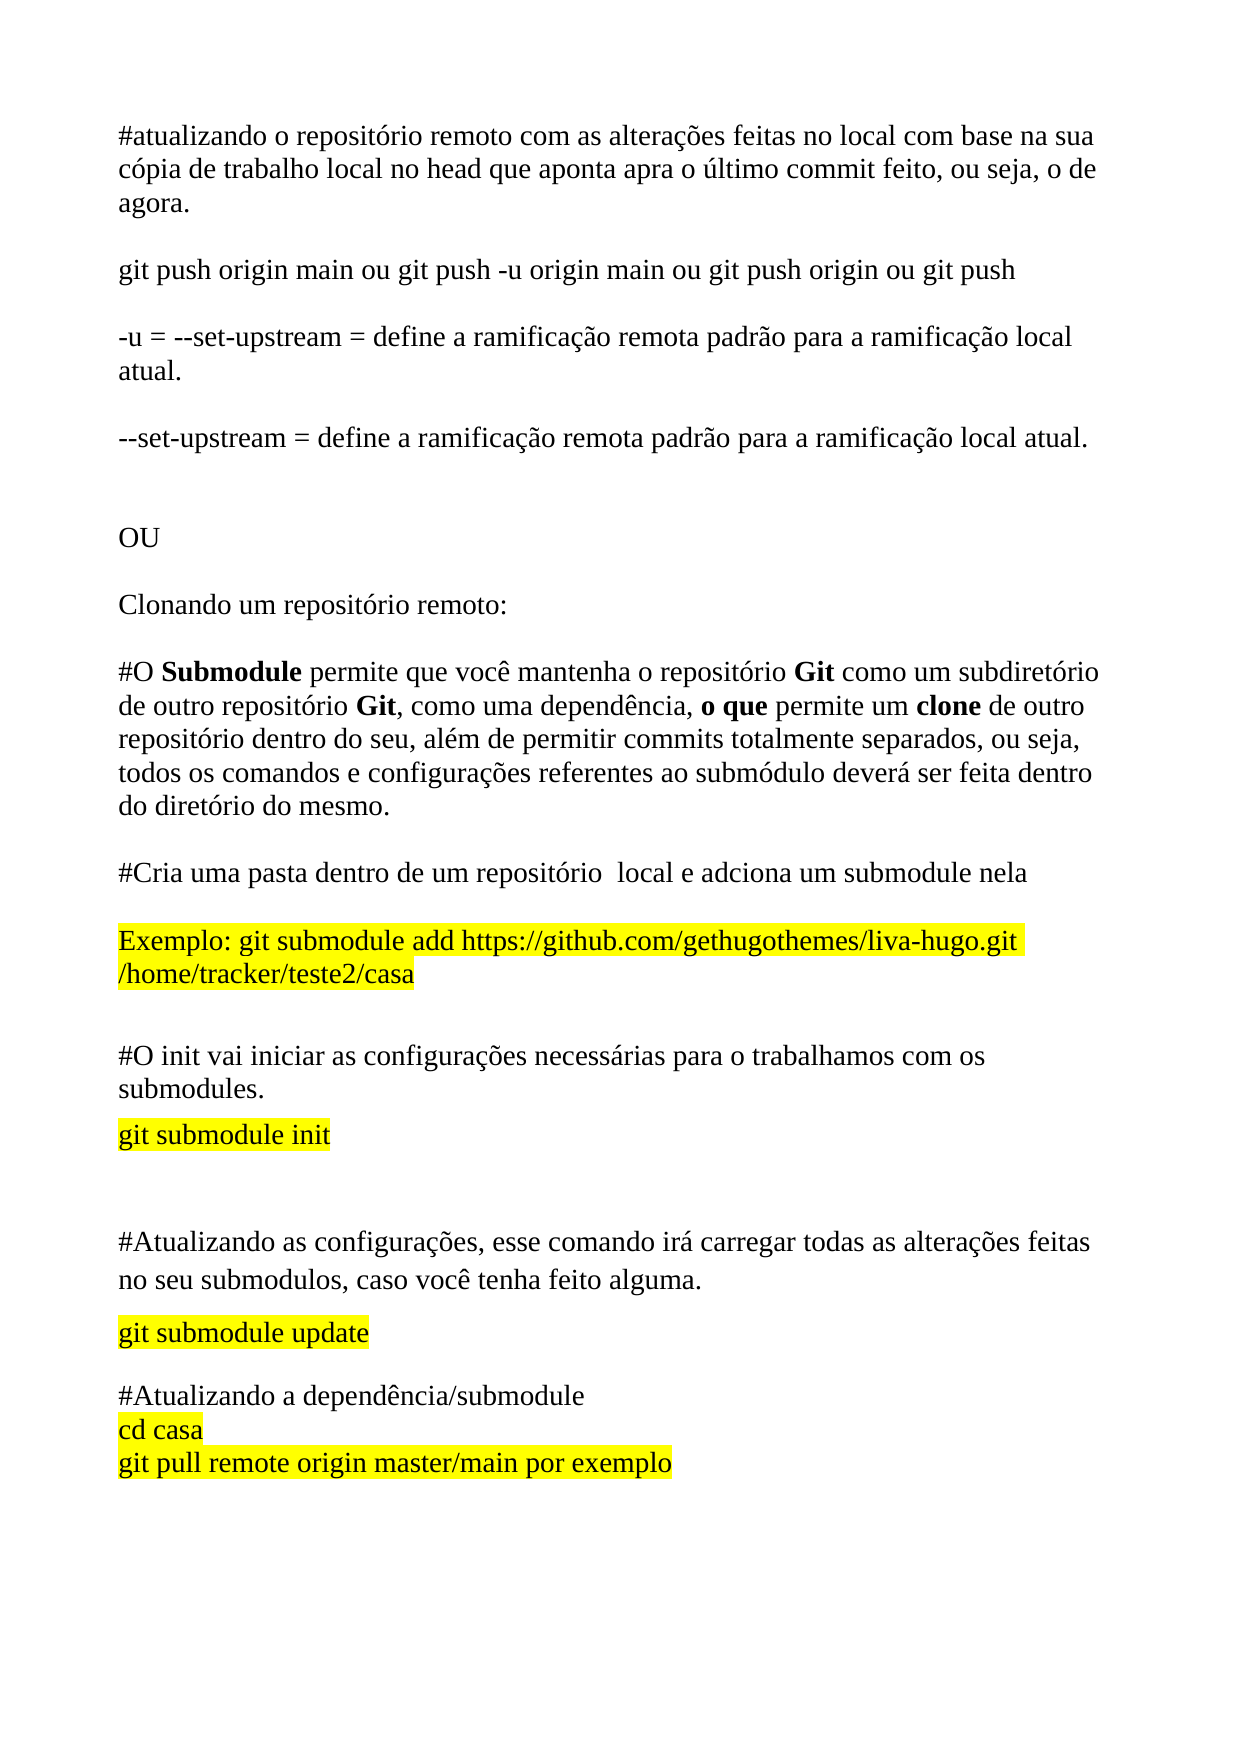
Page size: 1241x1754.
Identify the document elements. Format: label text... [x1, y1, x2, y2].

text #atualizando o repositório remoto com as alterações feitas no local com base na sua cópia de trabalho local no head que aponta apra o último commit feito, ou seja, o de agora. [118, 118, 1122, 219]
text git submodule init [118, 1117, 1122, 1151]
text cd casa [118, 1412, 1122, 1445]
text Clonando um repositório remoto: [118, 587, 1122, 621]
text OU [118, 520, 1122, 554]
text #Cria uma pasta dentro de um repositório local e adciona um submodule nela [118, 856, 1122, 889]
text --set-upstream = define a ramificação remota padrão para a ramificação local atual. [118, 420, 1122, 453]
text -u = --set-upstream = define a ramificação remota padrão para a ramificação local atual. [118, 319, 1122, 386]
subtitle #O init vai iniciar as configurações necessárias para o trabalhamos com os submodules. [118, 1038, 1122, 1105]
text Exemplo: git submodule add https://github.com/gethugothemes/liva-hugo.git /home/tracker/teste2/casa [118, 923, 1122, 990]
text git push origin main ou git push -u origin main ou git push origin ou git push [118, 252, 1122, 286]
text #O Submodule permite que você mantenha o repositório Git como um subdiretório de outro repositório Git, como uma dependência, o que permite um clone de outro repositório dentro do seu, além de permitir commits totalmente separados, ou seja, todos os comandos e configurações referentes ao submódulo deverá ser feita dentro do diretório do mesmo. [118, 654, 1122, 822]
text #Atualizando as configurações, esse comando irá carregar todas as alterações feitas no seu submodulos, caso você tenha feito alguma. [118, 1224, 1122, 1296]
text git pull remote origin master/main por exemplo [118, 1445, 1122, 1479]
text git submodule update [118, 1315, 1122, 1349]
subtitle #Atualizando a dependência/submodule [118, 1378, 1122, 1412]
